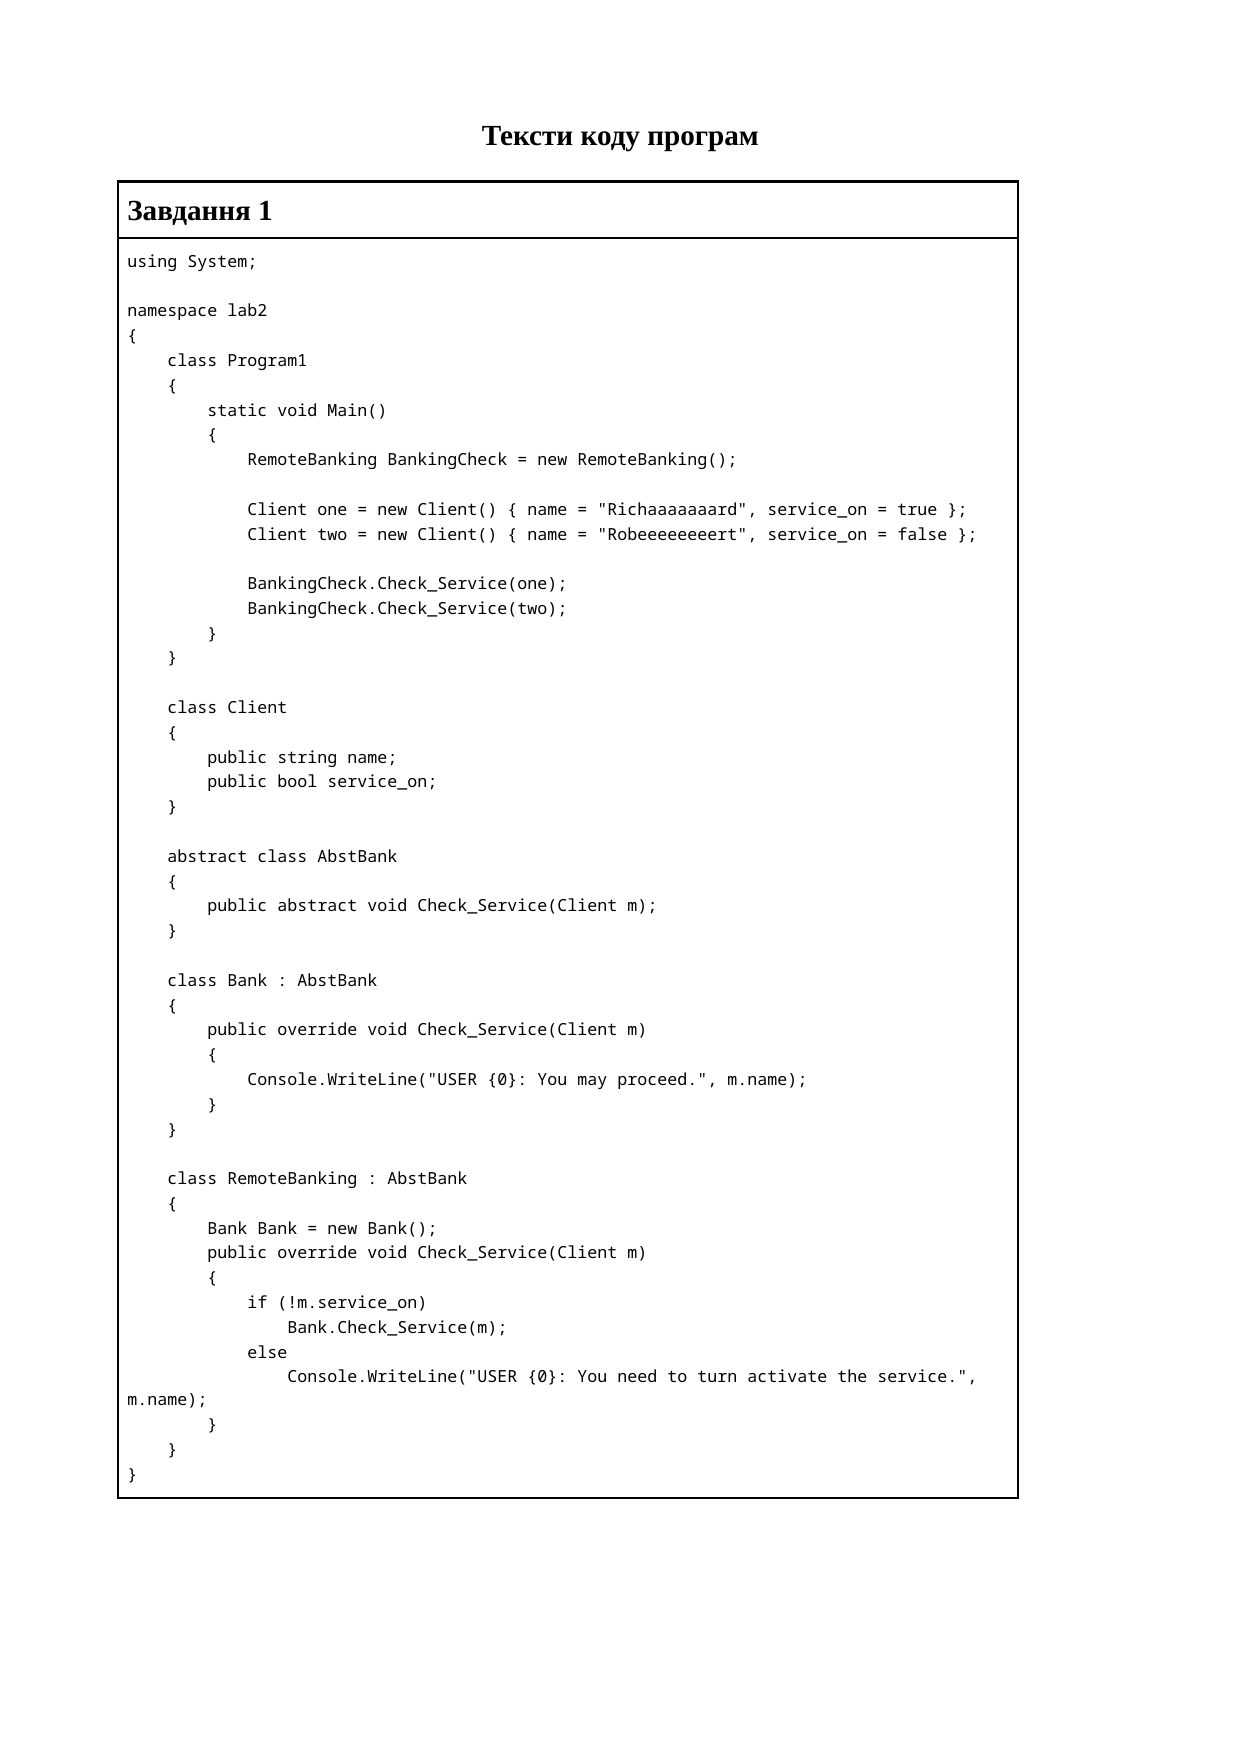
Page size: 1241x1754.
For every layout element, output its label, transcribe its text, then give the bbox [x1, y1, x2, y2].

table_cell using System; namespace lab2 { class Program1 { static void Main() { RemoteBanking BankingCheck = new RemoteBanking(); Client one = new Client() { name = "Richaaaaaaard", service_on = true }; Client two = new Client() { name = "Robeeeeeeeert", service_on = false }; BankingCheck.Check_Service(one); BankingCheck.Check_Service(two); } } class Client { public string name; public bool service_on; } abstract class AbstBank { public abstract void Check_Service(Client m); } class Bank : AbstBank { public override void Check_Service(Client m) { Console.WriteLine("USER {0}: You may proceed.", m.name); } } class RemoteBanking : AbstBank { Bank Bank = new Bank(); public override void Check_Service(Client m) { if (!m.service_on) Bank.Check_Service(m); else Console.WriteLine("USER {0}: You need to turn activate the service.", m.name); } } } [119, 239, 1017, 1497]
text Тексти коду програм [118, 118, 1122, 152]
table_header Завдання 1 [119, 183, 1017, 237]
